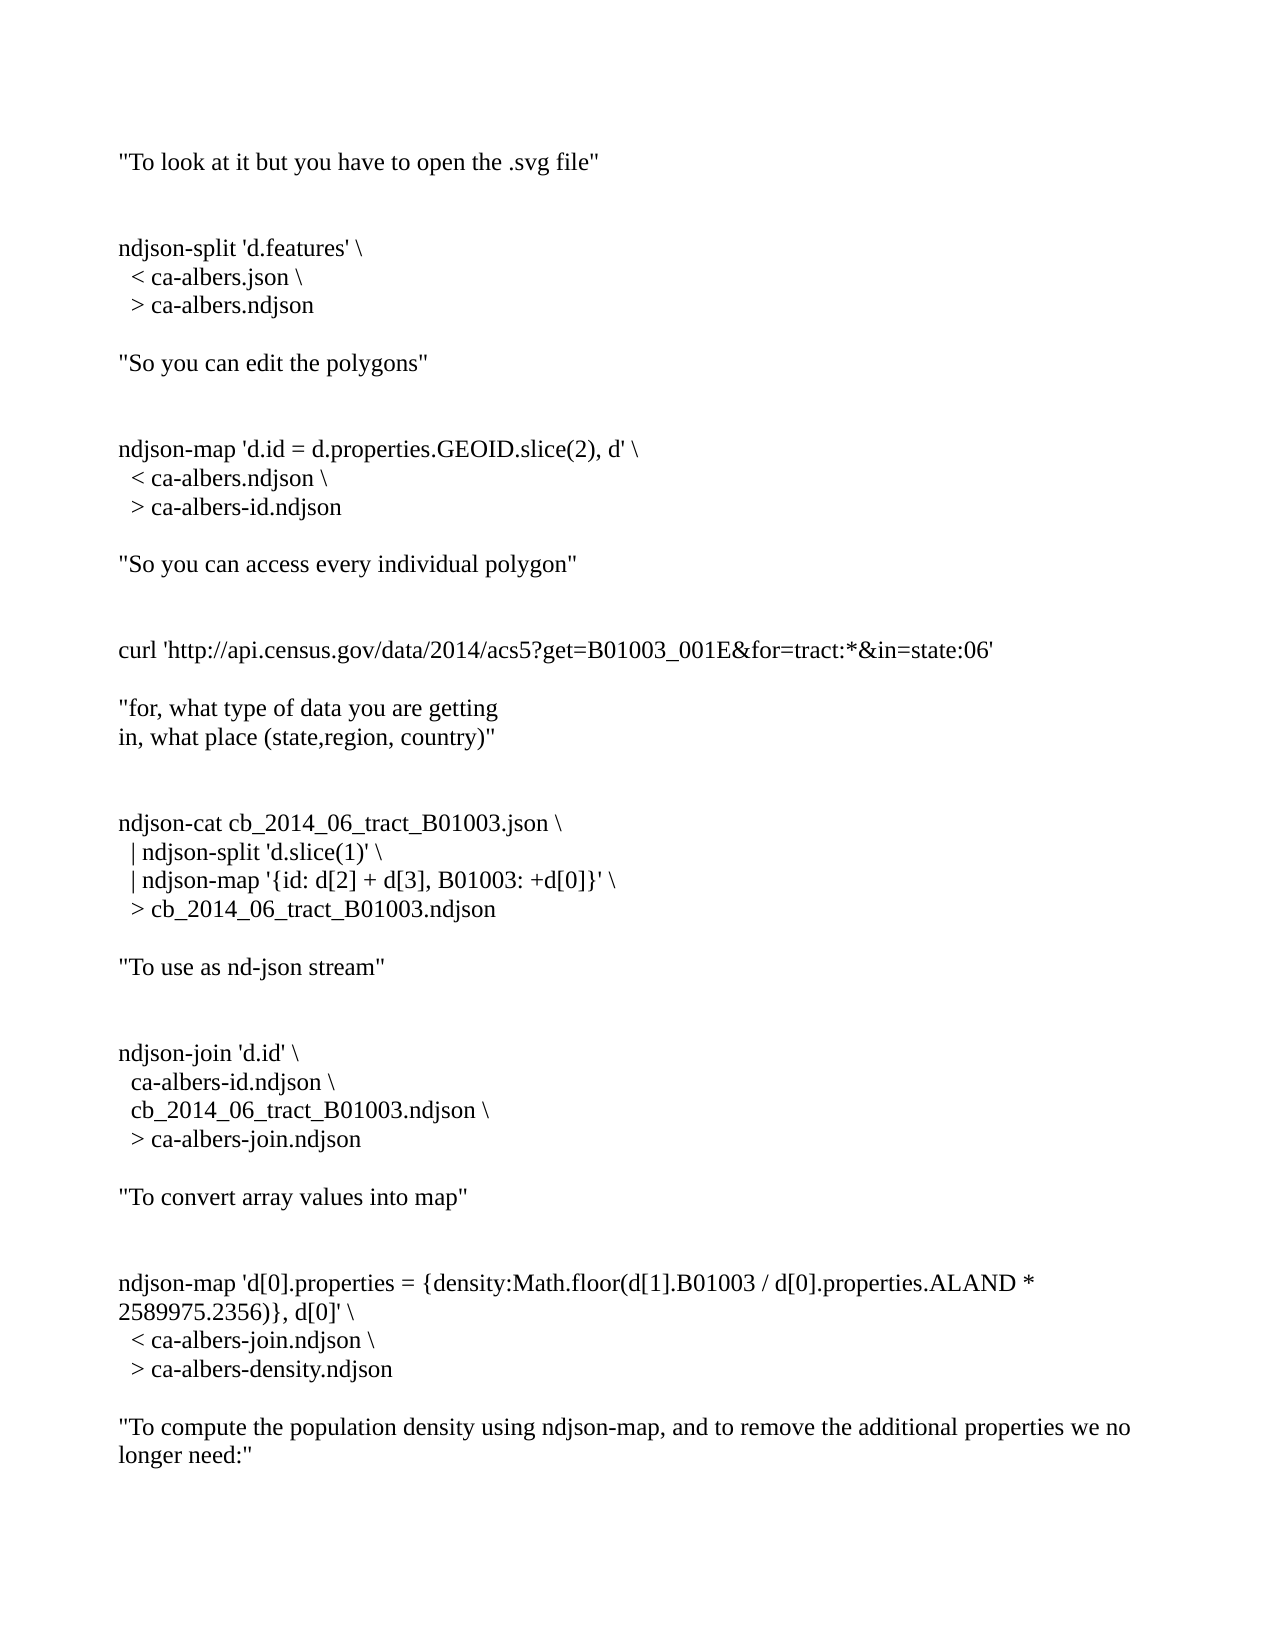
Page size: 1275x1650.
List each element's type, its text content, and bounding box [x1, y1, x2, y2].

text < ca-albers.ndjson \ [118, 463, 1157, 492]
text < ca-albers-join.ndjson \ [118, 1326, 1157, 1354]
text "So you can edit the polygons" [118, 348, 1157, 377]
text > ca-albers-id.ndjson [118, 492, 1157, 521]
text "To convert array values into map" [118, 1182, 1157, 1211]
text "To compute the population density using ndjson-map, and to remove the additional properties we no longer need:" [118, 1412, 1157, 1469]
text "for, what type of data you are getting [118, 693, 1157, 722]
text ndjson-split 'd.features' \ [118, 233, 1157, 262]
text > ca-albers-join.ndjson [118, 1124, 1157, 1153]
text ca-albers-id.ndjson \ [118, 1067, 1157, 1096]
text curl 'http://api.census.gov/data/2014/acs5?get=B01003_001E&for=tract:*&in=state:06' [118, 636, 1157, 664]
text in, what place (state,region, country)" [118, 722, 1157, 751]
text ndjson-map 'd.id = d.properties.GEOID.slice(2), d' \ [118, 434, 1157, 463]
text cb_2014_06_tract_B01003.ndjson \ [118, 1096, 1157, 1124]
text ndjson-cat cb_2014_06_tract_B01003.json \ [118, 808, 1157, 837]
text | ndjson-split 'd.slice(1)' \ [118, 837, 1157, 866]
text ndjson-map 'd[0].properties = {density:Math.floor(d[1].B01003 / d[0].properties.ALAND * 2589975.2356)}, d[0]' \ [118, 1268, 1157, 1326]
text ndjson-join 'd.id' \ [118, 1038, 1157, 1067]
text "To use as nd-json stream" [118, 952, 1157, 981]
text < ca-albers.json \ [118, 262, 1157, 291]
text > cb_2014_06_tract_B01003.ndjson [118, 894, 1157, 923]
text > ca-albers-density.ndjson [118, 1354, 1157, 1383]
text "To look at it but you have to open the .svg file" [118, 147, 1157, 176]
text "So you can access every individual polygon" [118, 549, 1157, 578]
text > ca-albers.ndjson [118, 291, 1157, 319]
text | ndjson-map '{id: d[2] + d[3], B01003: +d[0]}' \ [118, 866, 1157, 894]
